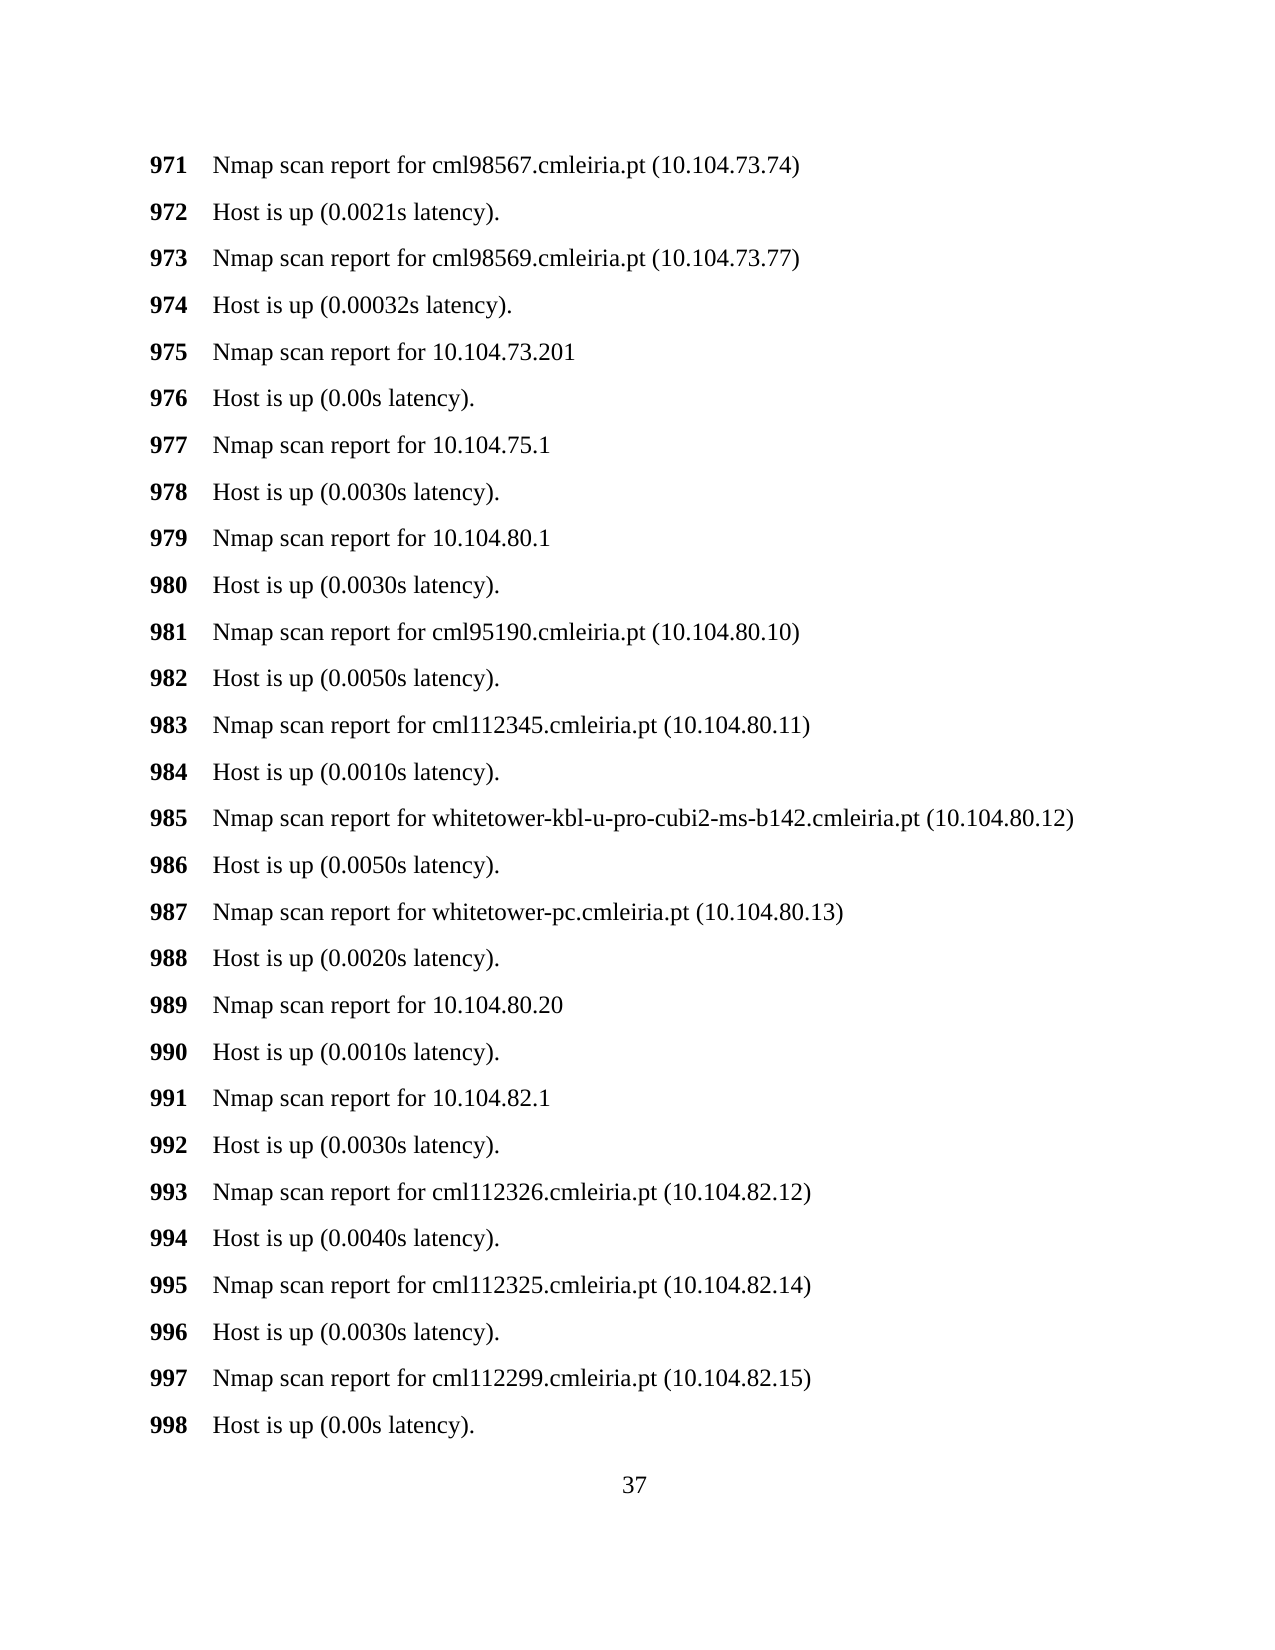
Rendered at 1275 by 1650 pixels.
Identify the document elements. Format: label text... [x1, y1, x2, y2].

text 987 Nmap scan report for whitetower-pc.cmleiria.pt (10.104.80.13) [150, 897, 1125, 925]
text 975 Nmap scan report for 10.104.73.201 [150, 337, 1125, 365]
text 986 Host is up (0.0050s latency). [150, 850, 1125, 879]
text 981 Nmap scan report for cml95190.cmleiria.pt (10.104.80.10) [150, 617, 1125, 645]
text 979 Nmap scan report for 10.104.80.1 [150, 523, 1125, 552]
text 983 Nmap scan report for cml112345.cmleiria.pt (10.104.80.11) [150, 710, 1125, 739]
text 977 Nmap scan report for 10.104.75.1 [150, 430, 1125, 459]
text 976 Host is up (0.00s latency). [150, 383, 1125, 412]
text 988 Host is up (0.0020s latency). [150, 943, 1125, 972]
text 996 Host is up (0.0030s latency). [150, 1317, 1125, 1345]
text 980 Host is up (0.0030s latency). [150, 570, 1125, 599]
text 998 Host is up (0.00s latency). [150, 1410, 1125, 1439]
text 997 Nmap scan report for cml112299.cmleiria.pt (10.104.82.15) [150, 1363, 1125, 1392]
text 972 Host is up (0.0021s latency). [150, 197, 1125, 225]
text 974 Host is up (0.00032s latency). [150, 290, 1125, 319]
text 994 Host is up (0.0040s latency). [150, 1223, 1125, 1252]
text 984 Host is up (0.0010s latency). [150, 757, 1125, 785]
text 989 Nmap scan report for 10.104.80.20 [150, 990, 1125, 1019]
text 990 Host is up (0.0010s latency). [150, 1037, 1125, 1065]
text 993 Nmap scan report for cml112326.cmleiria.pt (10.104.82.12) [150, 1177, 1125, 1205]
text 991 Nmap scan report for 10.104.82.1 [150, 1083, 1125, 1112]
text 971 Nmap scan report for cml98567.cmleiria.pt (10.104.73.74) [150, 150, 1125, 179]
text 978 Host is up (0.0030s latency). [150, 477, 1125, 505]
text 982 Host is up (0.0050s latency). [150, 663, 1125, 692]
text 995 Nmap scan report for cml112325.cmleiria.pt (10.104.82.14) [150, 1270, 1125, 1299]
text 992 Host is up (0.0030s latency). [150, 1130, 1125, 1159]
text 973 Nmap scan report for cml98569.cmleiria.pt (10.104.73.77) [150, 243, 1125, 272]
text 985 Nmap scan report for whitetower-kbl-u-pro-cubi2-ms-b142.cmleiria.pt (10.104.80.12) [150, 803, 1125, 832]
